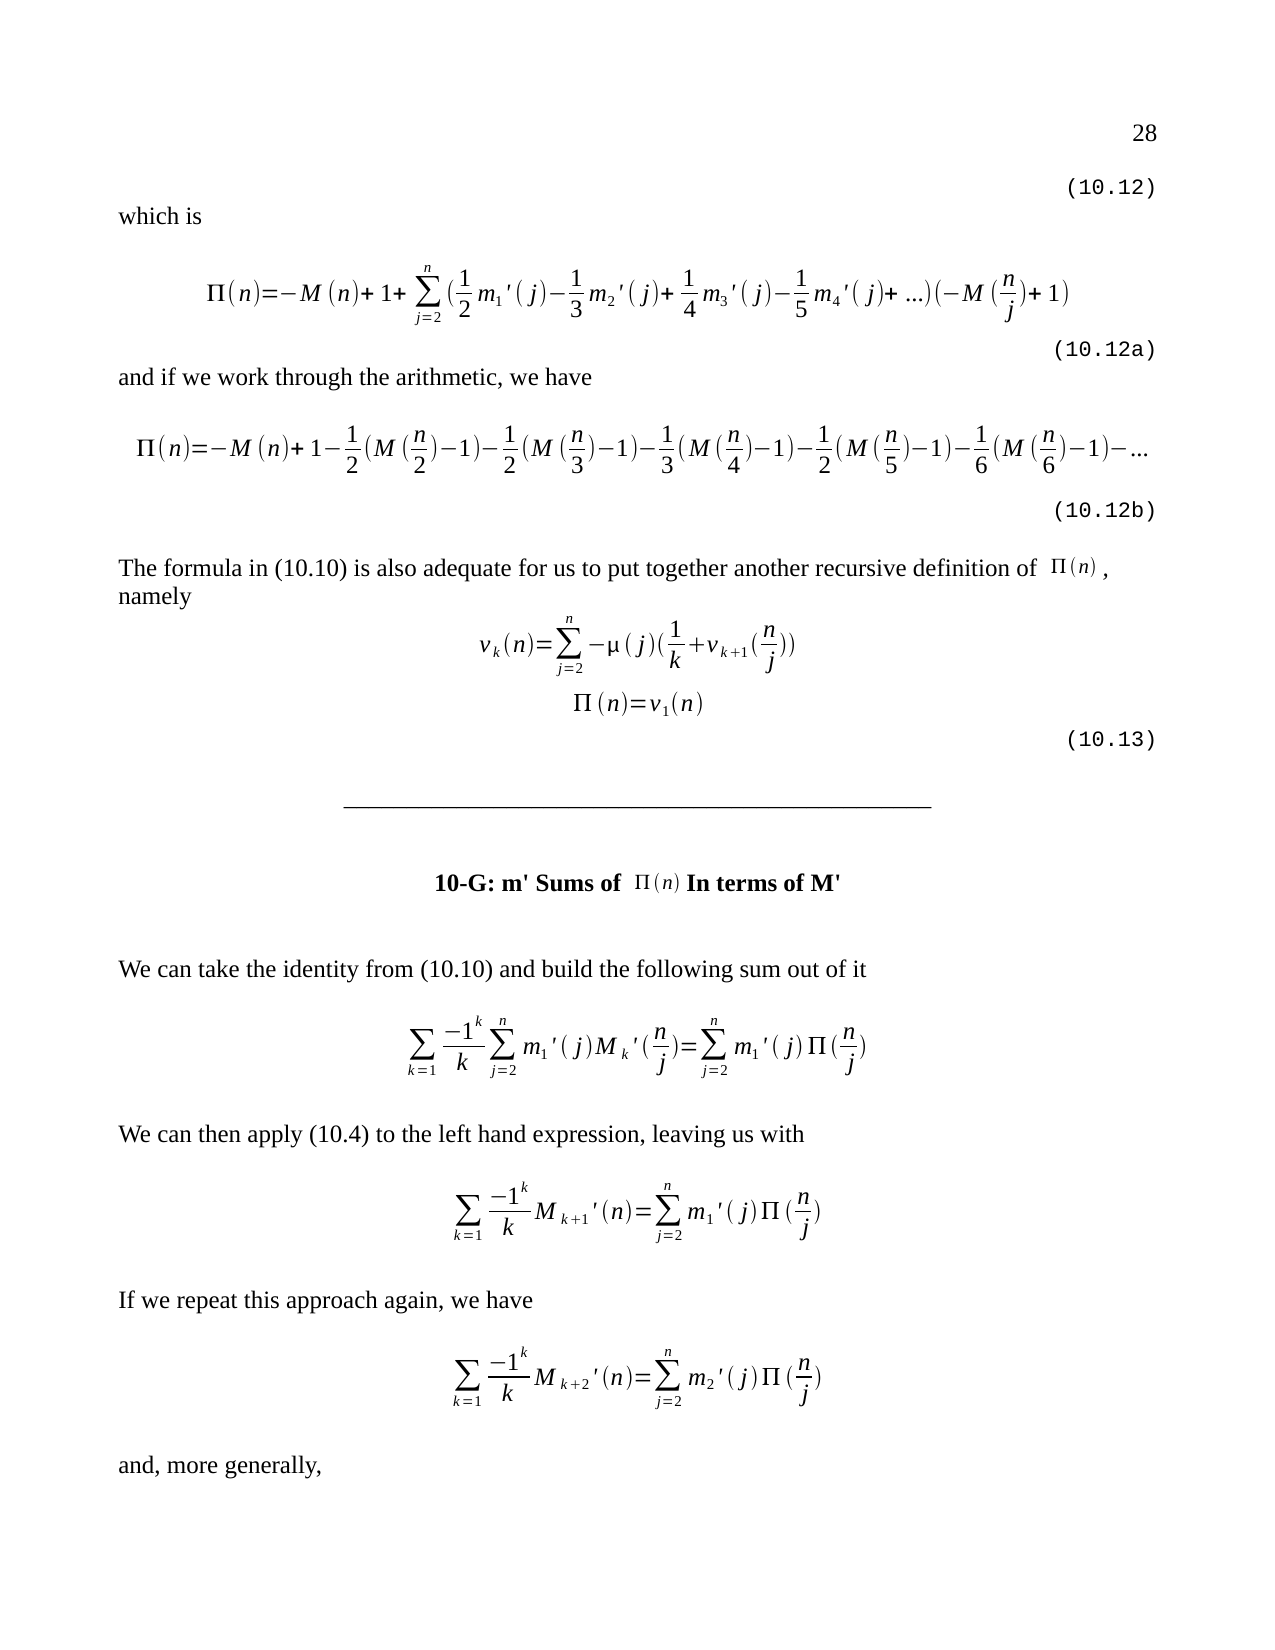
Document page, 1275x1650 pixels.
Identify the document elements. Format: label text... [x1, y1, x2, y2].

text If we repeat this approach again, we have [118, 1285, 1157, 1314]
text We can take the identity from (10.10) and build the following sum out of it [118, 954, 1157, 983]
text The formula in (10.10) is also adequate for us to put together another recursive definition of , namely [118, 553, 1157, 610]
text (10.13) [118, 728, 1157, 753]
text which is [118, 201, 1157, 230]
text We can then apply (10.4) to the left hand expression, leaving us with [118, 1119, 1157, 1148]
text and, more generally, [118, 1450, 1157, 1479]
text _______________________________________________ [118, 782, 1157, 811]
text (10.12b) [118, 499, 1157, 524]
text and if we work through the arithmetic, we have [118, 362, 1157, 391]
text 10-G: m' Sums of In terms of M' [118, 868, 1157, 897]
text (10.12) [118, 176, 1157, 201]
text (10.12a) [118, 338, 1157, 362]
